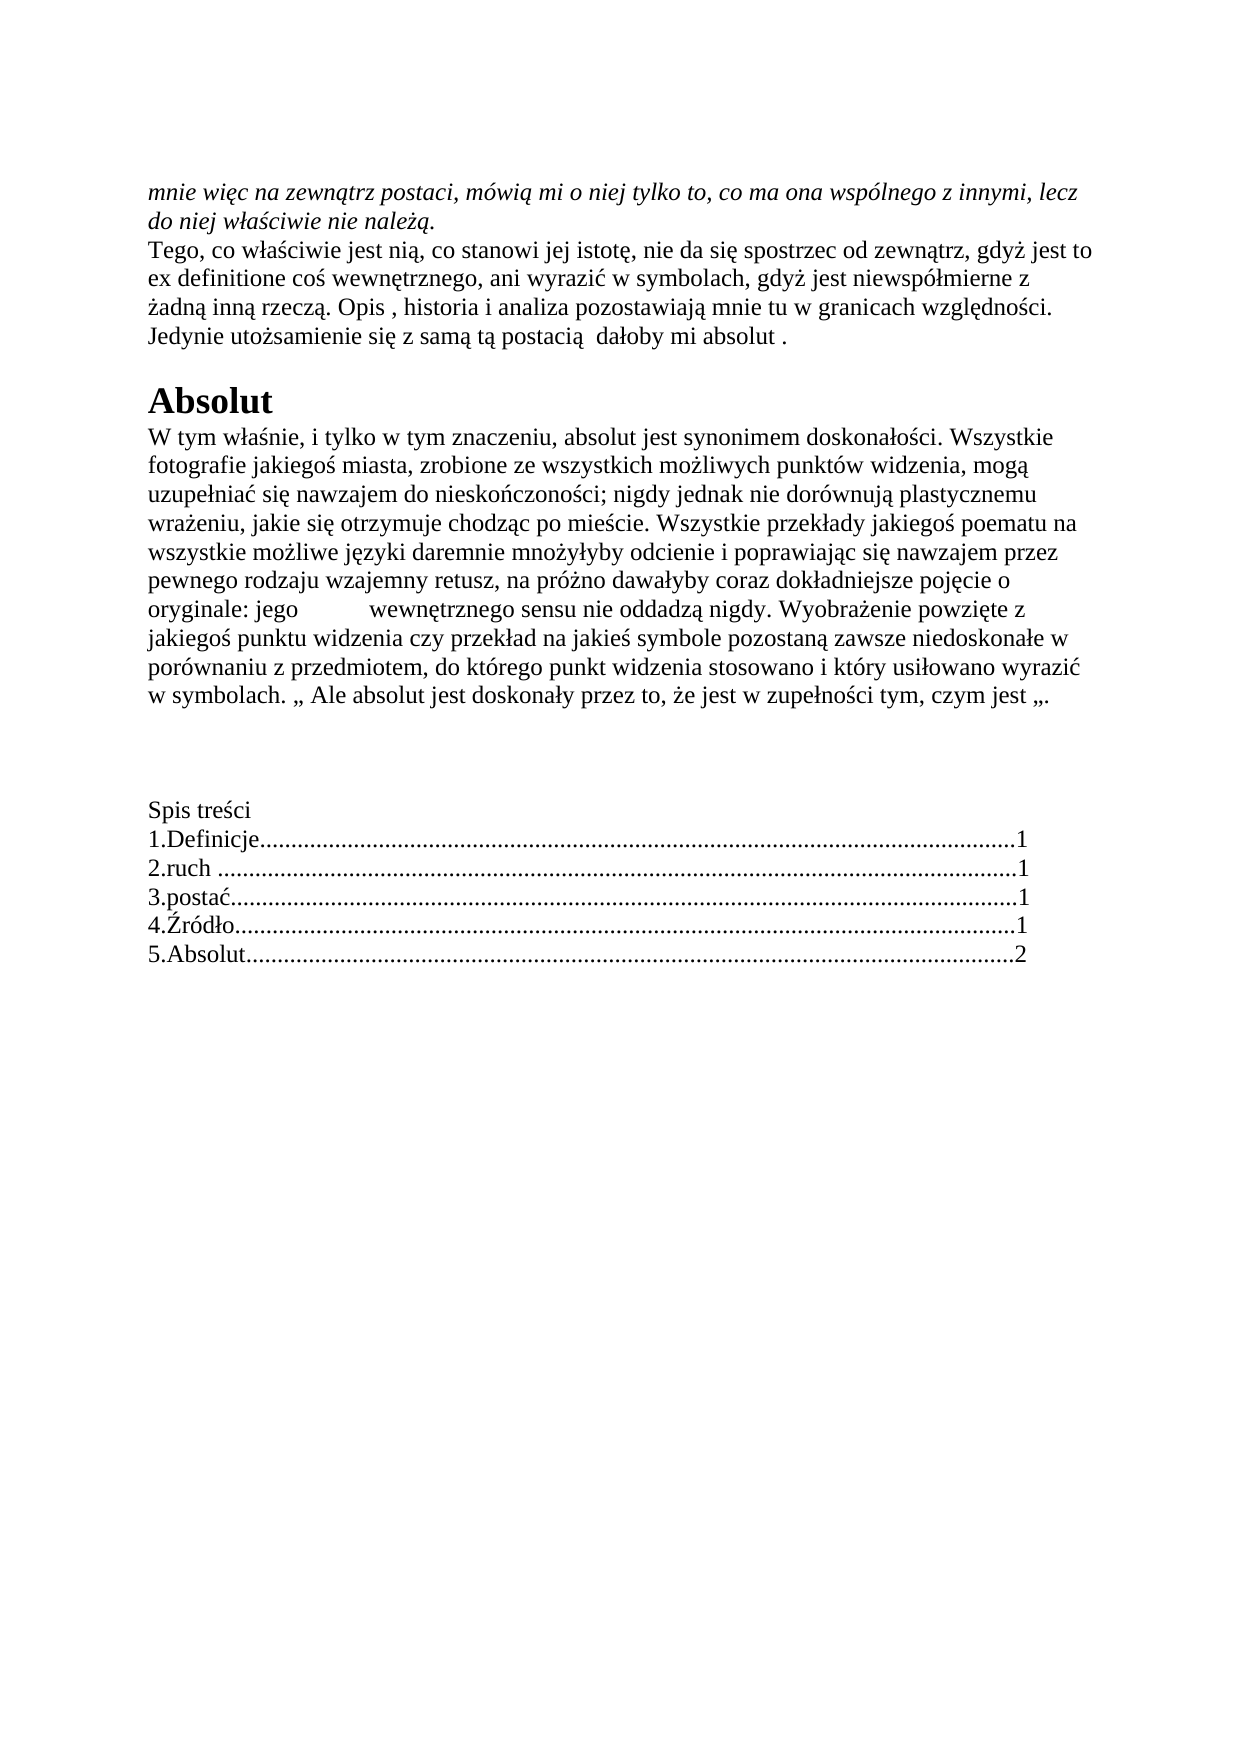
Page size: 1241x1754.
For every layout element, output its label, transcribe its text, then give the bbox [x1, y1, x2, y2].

text W tym właśnie, i tylko w tym znaczeniu, absolut jest synonimem doskonałości. Wszystkie fotografie jakiegoś miasta, zrobione ze wszystkich możliwych punktów widzenia, mogą uzupełniać się nawzajem do nieskończoności; nigdy jednak nie dorównują plastycznemu wrażeniu, jakie się otrzymuje chodząc po mieście. Wszystkie przekłady jakiegoś poematu na wszystkie możliwe języki daremnie mnożyłyby odcienie i poprawiając się nawzajem przez pewnego rodzaju wzajemny retusz, na próżno dawałyby coraz dokładniejsze pojęcie o oryginale: jego wewnętrznego sensu nie oddadzą nigdy. Wyobrażenie powzięte z jakiegoś punktu widzenia czy przekład na jakieś symbole pozostaną zawsze niedoskonałe w porównaniu z przedmiotem, do którego punkt widzenia stosowano i który usiłowano wyrazić w symbolach. „ Ale absolut jest doskonały przez to, że jest w zupełności tym, czym jest „. [148, 422, 1092, 709]
text 1.Definicje.........................................................................................................................1 [148, 824, 1092, 853]
text Absolut [148, 378, 1092, 422]
text 2.ruch ................................................................................................................................1 [148, 853, 1092, 882]
text Tego, co właściwie jest nią, co stanowi jej istotę, nie da się spostrzec od zewnątrz, gdyż jest to ex definitione coś wewnętrznego, ani wyrazić w symbolach, gdyż jest niewspółmierne z żadną inną rzeczą. Opis , historia i analiza pozostawiają mnie tu w granicach względności. Jedynie utożsamienie się z samą tą postacią dałoby mi absolut . [148, 235, 1092, 350]
text mnie więc na zewnątrz postaci, mówią mi o niej tylko to, co ma ona wspólnego z innymi, lecz do niej właściwie nie należą. [148, 177, 1092, 235]
text 3.postać..............................................................................................................................1 [148, 882, 1092, 910]
text 4.Źródło.............................................................................................................................1 [148, 910, 1092, 939]
text 5.Absolut...........................................................................................................................2 [148, 939, 1092, 968]
text Spis treści [148, 795, 1092, 824]
